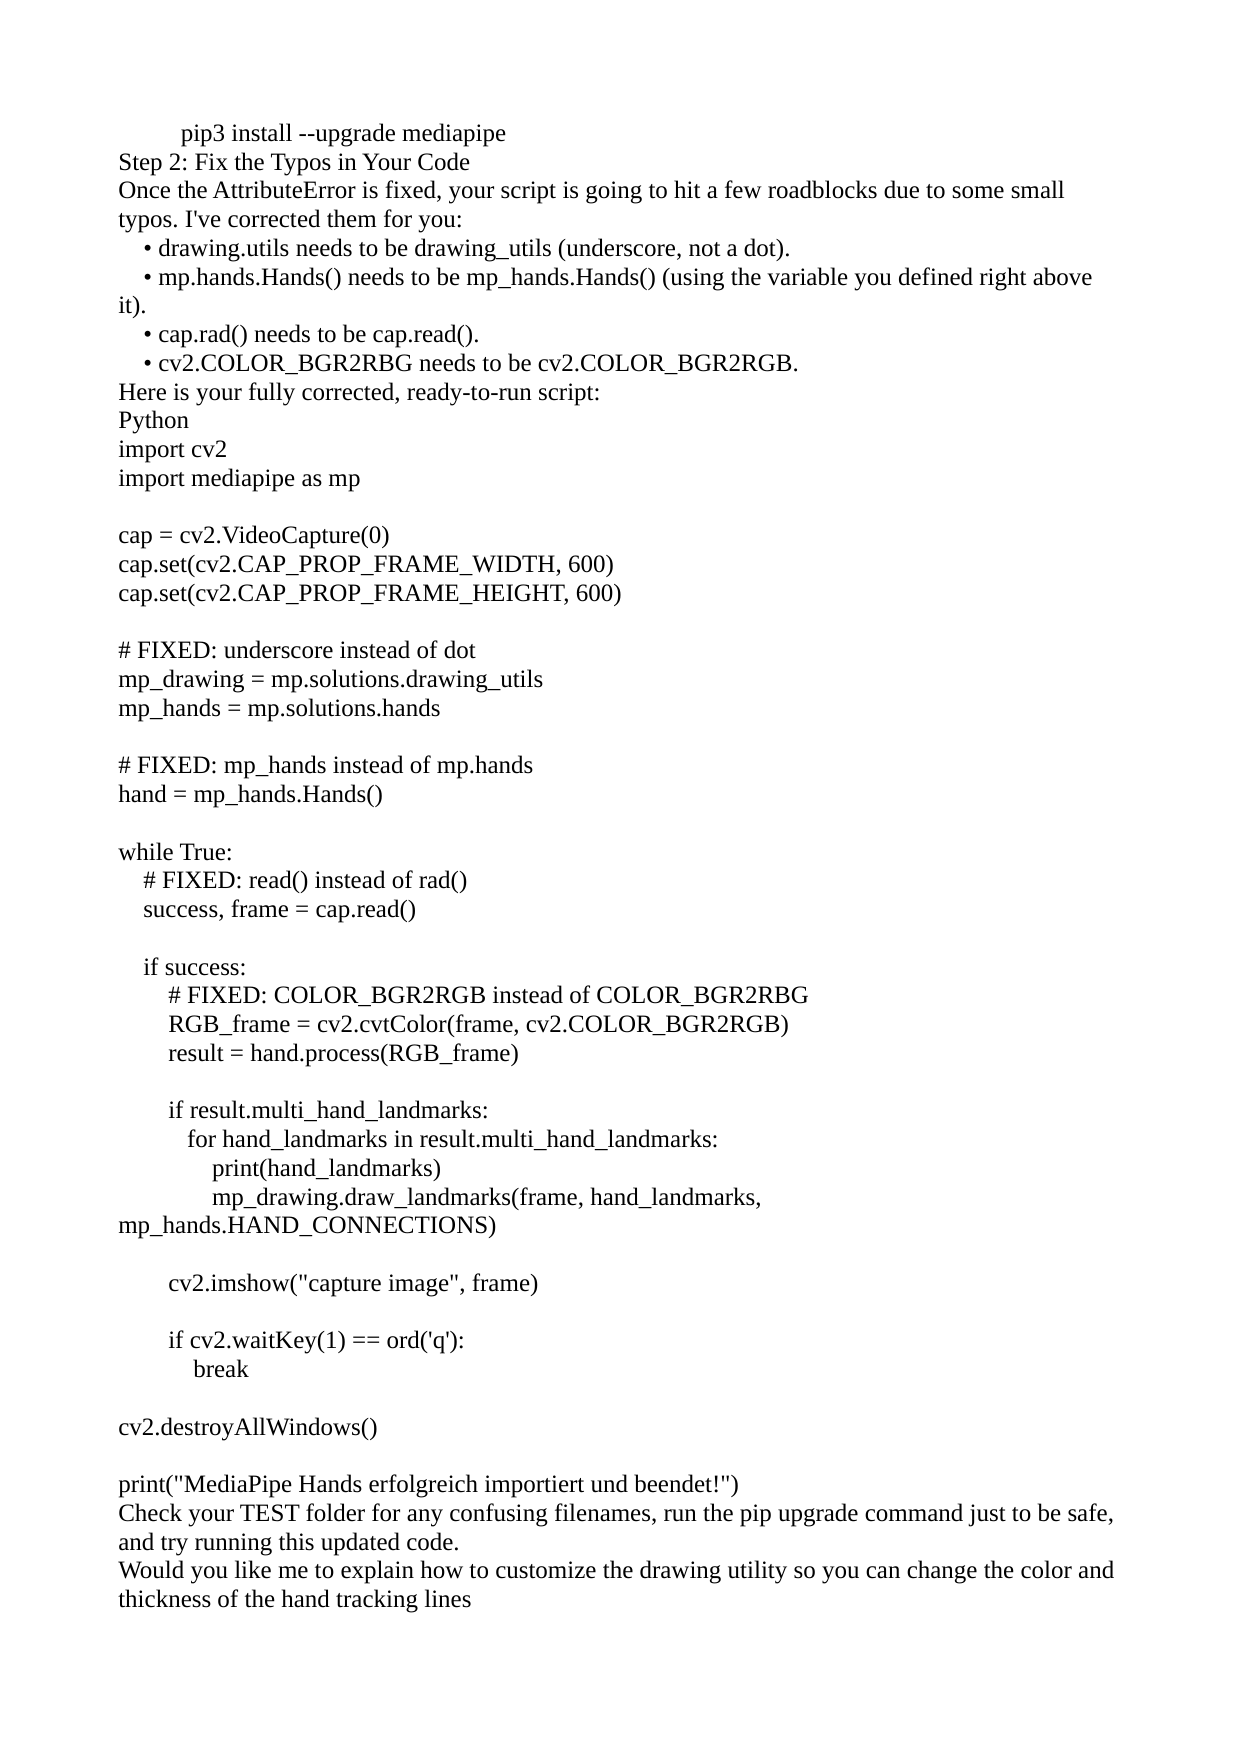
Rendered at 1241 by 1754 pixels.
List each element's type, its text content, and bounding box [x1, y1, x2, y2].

text cap.set(cv2.CAP_PROP_FRAME_WIDTH, 600) [118, 549, 1122, 578]
text while True: [118, 837, 1122, 866]
text if success: [118, 952, 1122, 981]
text Once the AttributeError is fixed, your script is going to hit a few roadblocks due to some small typos. I've corrected them for you: [118, 176, 1122, 233]
text • cv2.COLOR_BGR2RBG needs to be cv2.COLOR_BGR2RGB. [118, 348, 1122, 377]
text # FIXED: underscore instead of dot [118, 636, 1122, 664]
text • mp.hands.Hands() needs to be mp_hands.Hands() (using the variable you defined right above it). [118, 262, 1122, 319]
text Step 2: Fix the Typos in Your Code [118, 147, 1122, 176]
text pip3 install --upgrade mediapipe [118, 118, 1122, 147]
text • cap.rad() needs to be cap.read(). [118, 319, 1122, 348]
text print("MediaPipe Hands erfolgreich importiert und beendet!") [118, 1469, 1122, 1498]
text if cv2.waitKey(1) == ord('q'): [118, 1326, 1122, 1354]
text for hand_landmarks in result.multi_hand_landmarks: [118, 1124, 1122, 1153]
text mp_drawing.draw_landmarks(frame, hand_landmarks, mp_hands.HAND_CONNECTIONS) [118, 1182, 1122, 1239]
text mp_hands = mp.solutions.hands [118, 693, 1122, 722]
text if result.multi_hand_landmarks: [118, 1096, 1122, 1124]
text import cv2 [118, 434, 1122, 463]
text cv2.imshow("capture image", frame) [118, 1268, 1122, 1297]
text result = hand.process(RGB_frame) [118, 1038, 1122, 1067]
text Check your TEST folder for any confusing filenames, run the pip upgrade command just to be safe, and try running this updated code. [118, 1498, 1122, 1556]
text Here is your fully corrected, ready-to-run script: [118, 377, 1122, 406]
text cap = cv2.VideoCapture(0) [118, 521, 1122, 549]
text break [118, 1354, 1122, 1383]
text success, frame = cap.read() [118, 894, 1122, 923]
text mp_drawing = mp.solutions.drawing_utils [118, 664, 1122, 693]
text # FIXED: COLOR_BGR2RGB instead of COLOR_BGR2RBG [118, 981, 1122, 1009]
text # FIXED: mp_hands instead of mp.hands [118, 751, 1122, 779]
text cap.set(cv2.CAP_PROP_FRAME_HEIGHT, 600) [118, 578, 1122, 607]
text hand = mp_hands.Hands() [118, 779, 1122, 808]
text Would you like me to explain how to customize the drawing utility so you can change the color and thickness of the hand tracking lines [118, 1556, 1122, 1613]
text # FIXED: read() instead of rad() [118, 866, 1122, 894]
text print(hand_landmarks) [118, 1153, 1122, 1182]
text cv2.destroyAllWindows() [118, 1412, 1122, 1441]
text RGB_frame = cv2.cvtColor(frame, cv2.COLOR_BGR2RGB) [118, 1009, 1122, 1038]
text import mediapipe as mp [118, 463, 1122, 492]
text Python [118, 406, 1122, 434]
text • drawing.utils needs to be drawing_utils (underscore, not a dot). [118, 233, 1122, 262]
